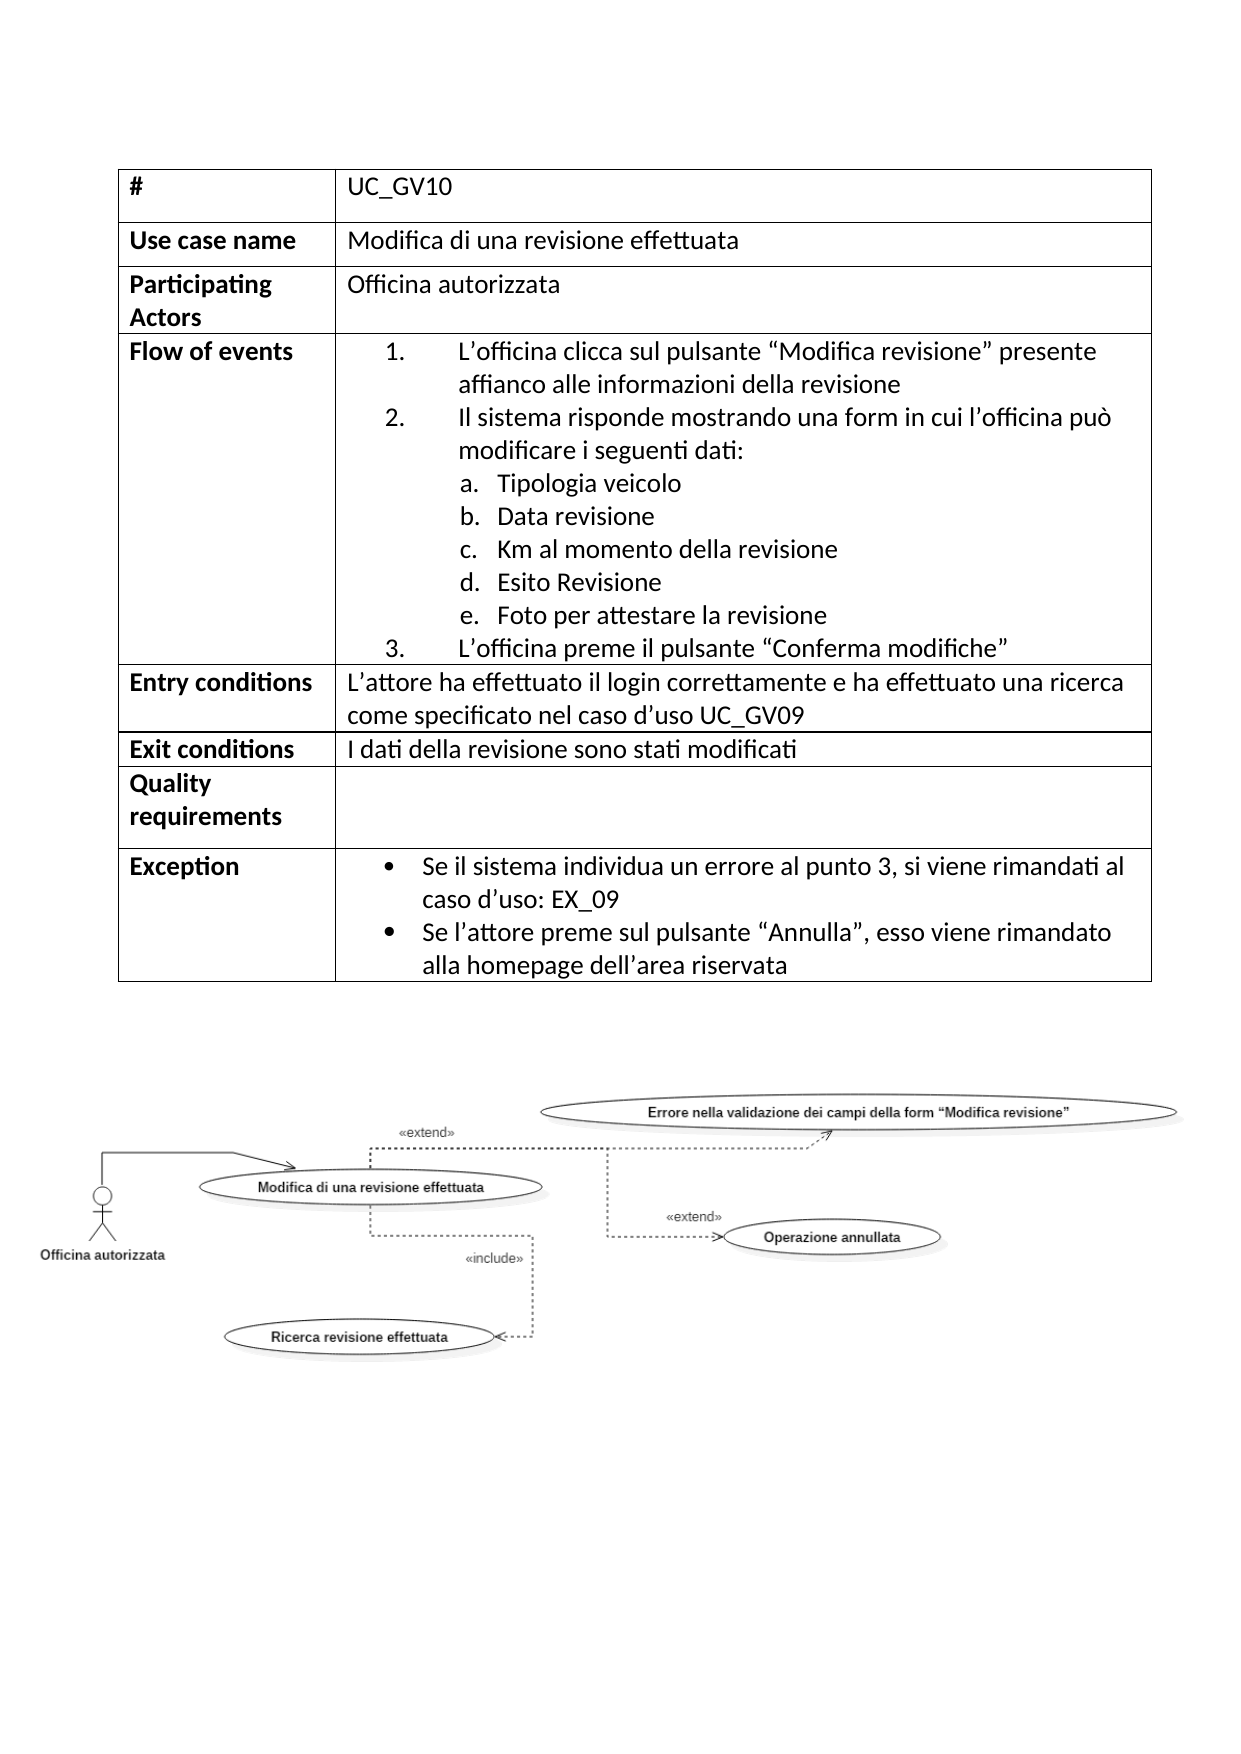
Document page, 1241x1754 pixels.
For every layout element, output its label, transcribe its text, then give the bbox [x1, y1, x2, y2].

table_cell Exit conditions [119, 733, 335, 766]
table_header UC_GV10 [336, 170, 1151, 222]
table_cell Use case name [119, 223, 335, 266]
table_cell Flow of events [119, 334, 335, 664]
table_cell [336, 767, 1151, 848]
table_cell Participating Actors [119, 267, 335, 333]
table_cell Officina autorizzata [336, 267, 1151, 333]
table_cell Entry conditions [119, 665, 335, 731]
table_cell I dati della revisione sono stati modificati [336, 733, 1151, 766]
table_header # [119, 170, 335, 222]
table_cell L’attore ha effettuato il login correttamente e ha effettuato una ricerca come specificato nel caso d’uso UC_GV09 [336, 665, 1151, 731]
table_cell Exception [119, 849, 335, 981]
table_cell Se il sistema individua un errore al punto 3, si viene rimandati al caso d’uso: EX_09 Se l’attore preme sul pulsante “Annulla”, esso viene rimandato alla homepage dell’area riservata [336, 849, 1151, 981]
table_cell Modifica di una revisione effettuata [336, 223, 1151, 266]
table_cell L’officina clicca sul pulsante “Modifica revisione” presente affianco alle informazioni della revisione Il sistema risponde mostrando una form in cui l’officina può modificare i seguenti dati: Tipologia veicolo Data revisione Km al momento della revisione Esito Revisione Foto per attestare la revisione L’officina preme il pulsante “Conferma modifiche” [336, 334, 1151, 664]
table_cell Quality requirementsuq [119, 767, 335, 848]
